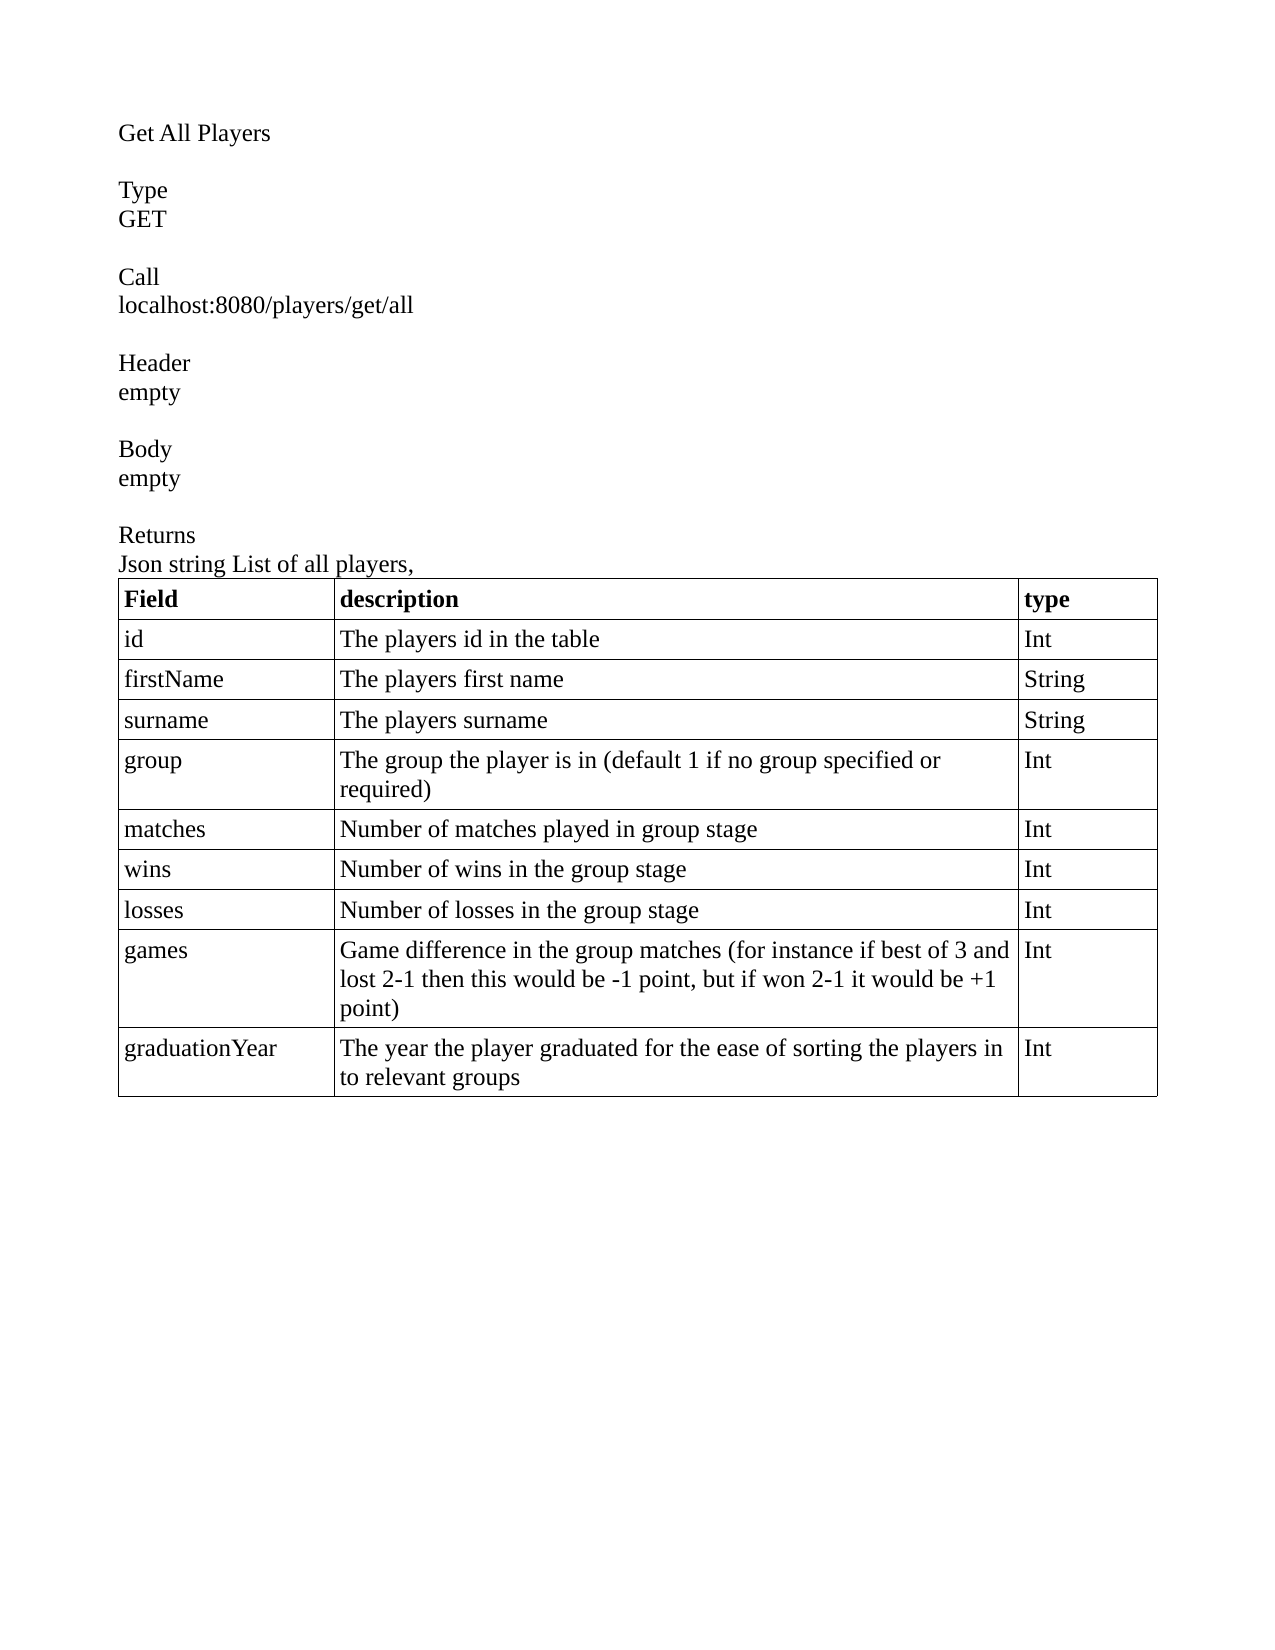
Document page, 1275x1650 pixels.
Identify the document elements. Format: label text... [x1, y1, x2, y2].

text empty [118, 377, 1157, 406]
table_header type [1019, 579, 1157, 618]
table_cell firstName [119, 660, 334, 699]
table_cell String [1019, 700, 1157, 739]
table_cell Number of matches played in group stage [335, 810, 1018, 849]
table_cell wins [119, 850, 334, 889]
table_header description [335, 579, 1018, 618]
text Json string List of all players, [118, 549, 1157, 578]
table_header Field [119, 579, 334, 618]
table_cell The group the player is in (default 1 if no group specified or required) [335, 740, 1018, 808]
table_cell id [119, 620, 334, 659]
table_cell The players id in the table [335, 620, 1018, 659]
text Body [118, 434, 1157, 463]
table_cell matches [119, 810, 334, 849]
table_cell String [1019, 660, 1157, 699]
table_cell The players first name [335, 660, 1018, 699]
table_cell The players surname [335, 700, 1018, 739]
table_cell graduationYear [119, 1028, 334, 1096]
table_cell The year the player graduated for the ease of sorting the players in to relevant groups [335, 1028, 1018, 1096]
table_cell Int [1019, 810, 1157, 849]
table_cell Int [1019, 1028, 1157, 1096]
table_cell Int [1019, 850, 1157, 889]
text Header [118, 348, 1157, 377]
text GET [118, 204, 1157, 233]
table_cell Int [1019, 890, 1157, 929]
table_cell Int [1019, 930, 1157, 1027]
text Get All Players [118, 118, 1157, 147]
table_cell Int [1019, 620, 1157, 659]
text localhost:8080/players/get/all [118, 291, 1157, 319]
text Type [118, 176, 1157, 204]
table_cell group [119, 740, 334, 808]
text Returns [118, 521, 1157, 549]
table_cell Number of wins in the group stage [335, 850, 1018, 889]
table_cell surname [119, 700, 334, 739]
table_cell losses [119, 890, 334, 929]
table_cell Int [1019, 740, 1157, 808]
text Call [118, 262, 1157, 291]
table_cell games [119, 930, 334, 1027]
text empty [118, 463, 1157, 492]
table_cell Number of losses in the group stage [335, 890, 1018, 929]
table_cell Game difference in the group matches (for instance if best of 3 and lost 2-1 then this would be -1 point, but if won 2-1 it would be +1 point) [335, 930, 1018, 1027]
